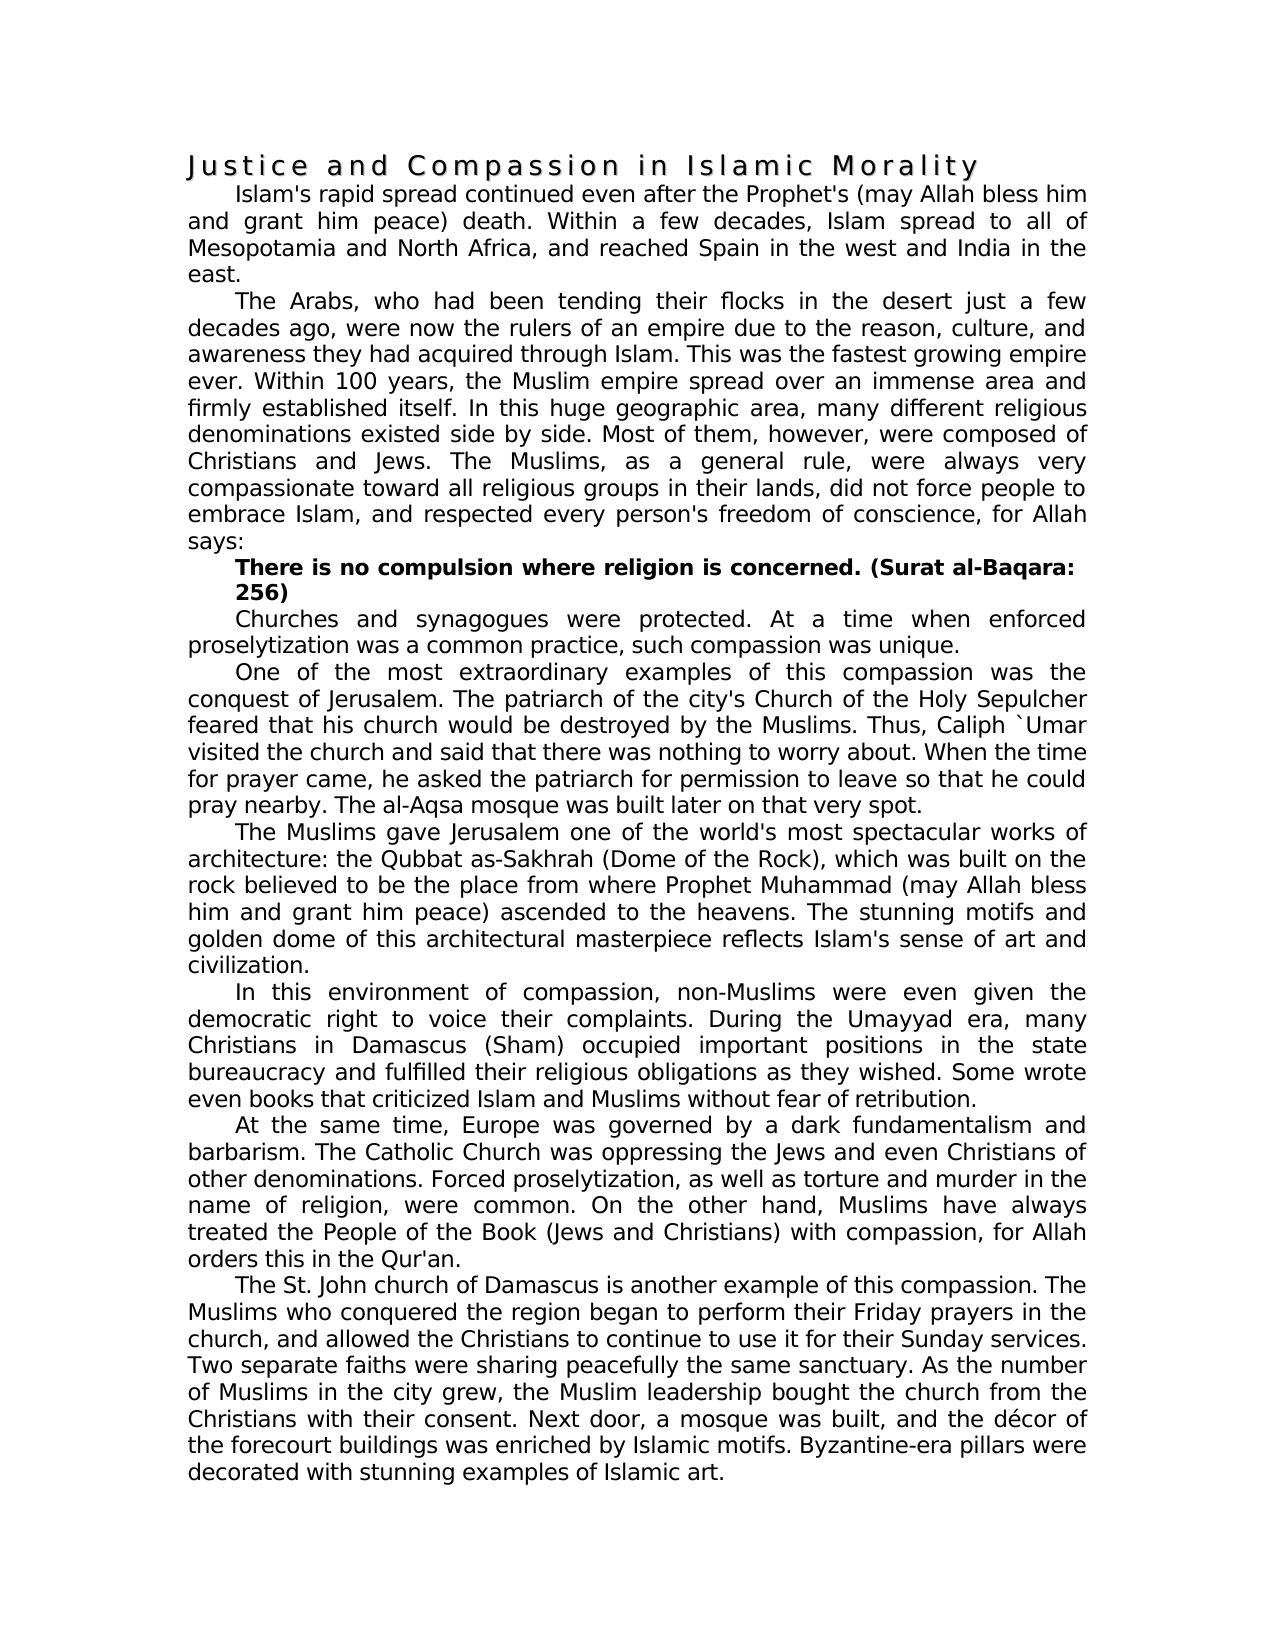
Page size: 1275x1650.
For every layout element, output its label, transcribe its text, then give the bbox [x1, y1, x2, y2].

text The Arabs, who had been tending their flocks in the desert just a few decades ago, were now the rulers of an empire due to the reason, culture, and awareness they had acquired through Islam. This was the fastest growing empire ever. Within 100 years, the Muslim empire spread over an immense area and firmly established itself. In this huge geographic area, many different religious denominations existed side by side. Most of them, however, were composed of Christians and Jews. The Muslims, as a general rule, were always very compassionate toward all religious groups in their lands, did not force people to embrace Islam, and respected every person's freedom of conscience, for Allah says: [187, 288, 1087, 555]
text At the same time, Europe was governed by a dark fundamentalism and barbarism. The Catholic Church was oppressing the Jews and even Christians of other denominations. Forced proselytization, as well as torture and murder in the name of religion, were common. On the other hand, Muslims have always treated the People of the Book (Jews and Christians) with compassion, for Allah orders this in the Qur'an. [187, 1113, 1087, 1273]
text One of the most extraordinary examples of this compassion was the conquest of Jerusalem. The patriarch of the city's Church of the Holy Sepulcher feared that his church would be destroyed by the Muslims. Thus, Caliph `Umar visited the church and said that there was nothing to worry about. When the time for prayer came, he asked the patriarch for permission to leave so that he could pray nearby. The al-Aqsa mosque was built later on that very spot. [187, 659, 1087, 819]
text Churches and synagogues were protected. At a time when enforced proselytization was a common practice, such compassion was unique. [187, 606, 1087, 659]
text The St. John church of Damascus is another example of this compassion. The Muslims who conquered the region began to perform their Friday prayers in the church, and allowed the Christians to continue to use it for their Sunday services. Two separate faiths were sharing peacefully the same sanctuary. As the number of Muslims in the city grew, the Muslim leadership bought the church from the Christians with their consent. Next door, a mosque was built, and the décor of the forecourt buildings was enriched by Islamic motifs. Byzantine-era pillars were decorated with stunning examples of Islamic art. [187, 1273, 1087, 1486]
text Justice and Compassion in Islamic Morality [187, 150, 1087, 182]
text The Muslims gave Jerusalem one of the world's most spectacular works of architecture: the Qubbat as-Sakhrah (Dome of the Rock), which was built on the rock believed to be the place from where Prophet Muhammad (may Allah bless him and grant him peace) ascended to the heavens. The stunning motifs and golden dome of this architectural masterpiece reflects Islam's sense of art and civilization. [187, 819, 1087, 979]
text Islam's rapid spread continued even after the Prophet's (may Allah bless him and grant him peace) death. Within a few decades, Islam spread to all of Mesopotamia and North Africa, and reached Spain in the west and India in the east. [187, 182, 1087, 288]
text In this environment of compassion, non-Muslims were even given the democratic right to voice their complaints. During the Umayyad era, many Christians in Damascus (Sham) occupied important positions in the state bureaucracy and fulfilled their religious obligations as they wished. Some wrote even books that criticized Islam and Muslims without fear of retribution. [187, 979, 1087, 1113]
text There is no compulsion where religion is concerned. (Surat al-Baqara: 256) [235, 555, 1076, 606]
